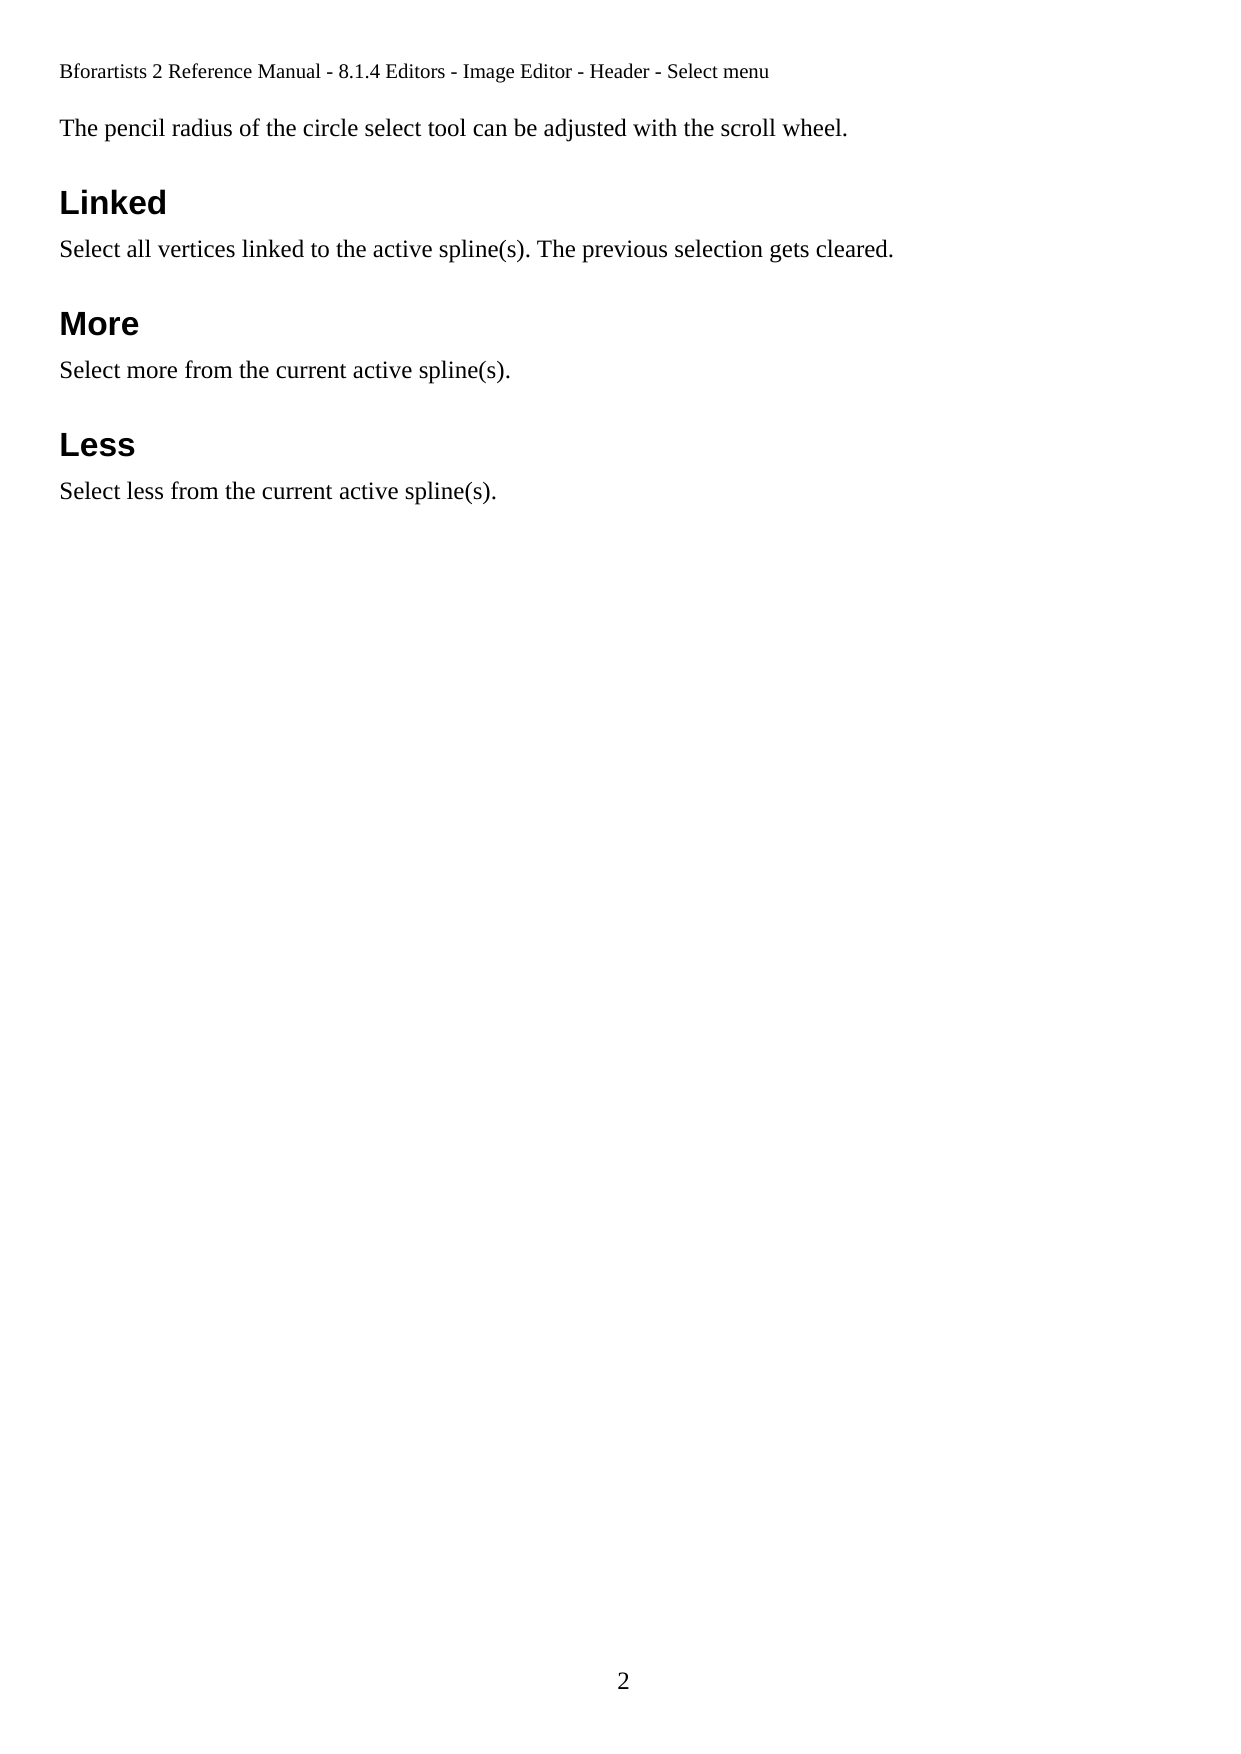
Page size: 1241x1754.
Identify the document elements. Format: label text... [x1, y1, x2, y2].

text Select more from the current active spline(s). [59, 355, 1181, 383]
text Select less from the current active spline(s). [59, 476, 1181, 504]
subtitle More [59, 303, 1181, 342]
text Select all vertices linked to the active spline(s). The previous selection gets cleared. [59, 234, 1181, 262]
subtitle Less [59, 424, 1181, 463]
subtitle Linked [59, 182, 1181, 221]
text The pencil radius of the circle select tool can be adjusted with the scroll wheel. [59, 113, 1181, 141]
